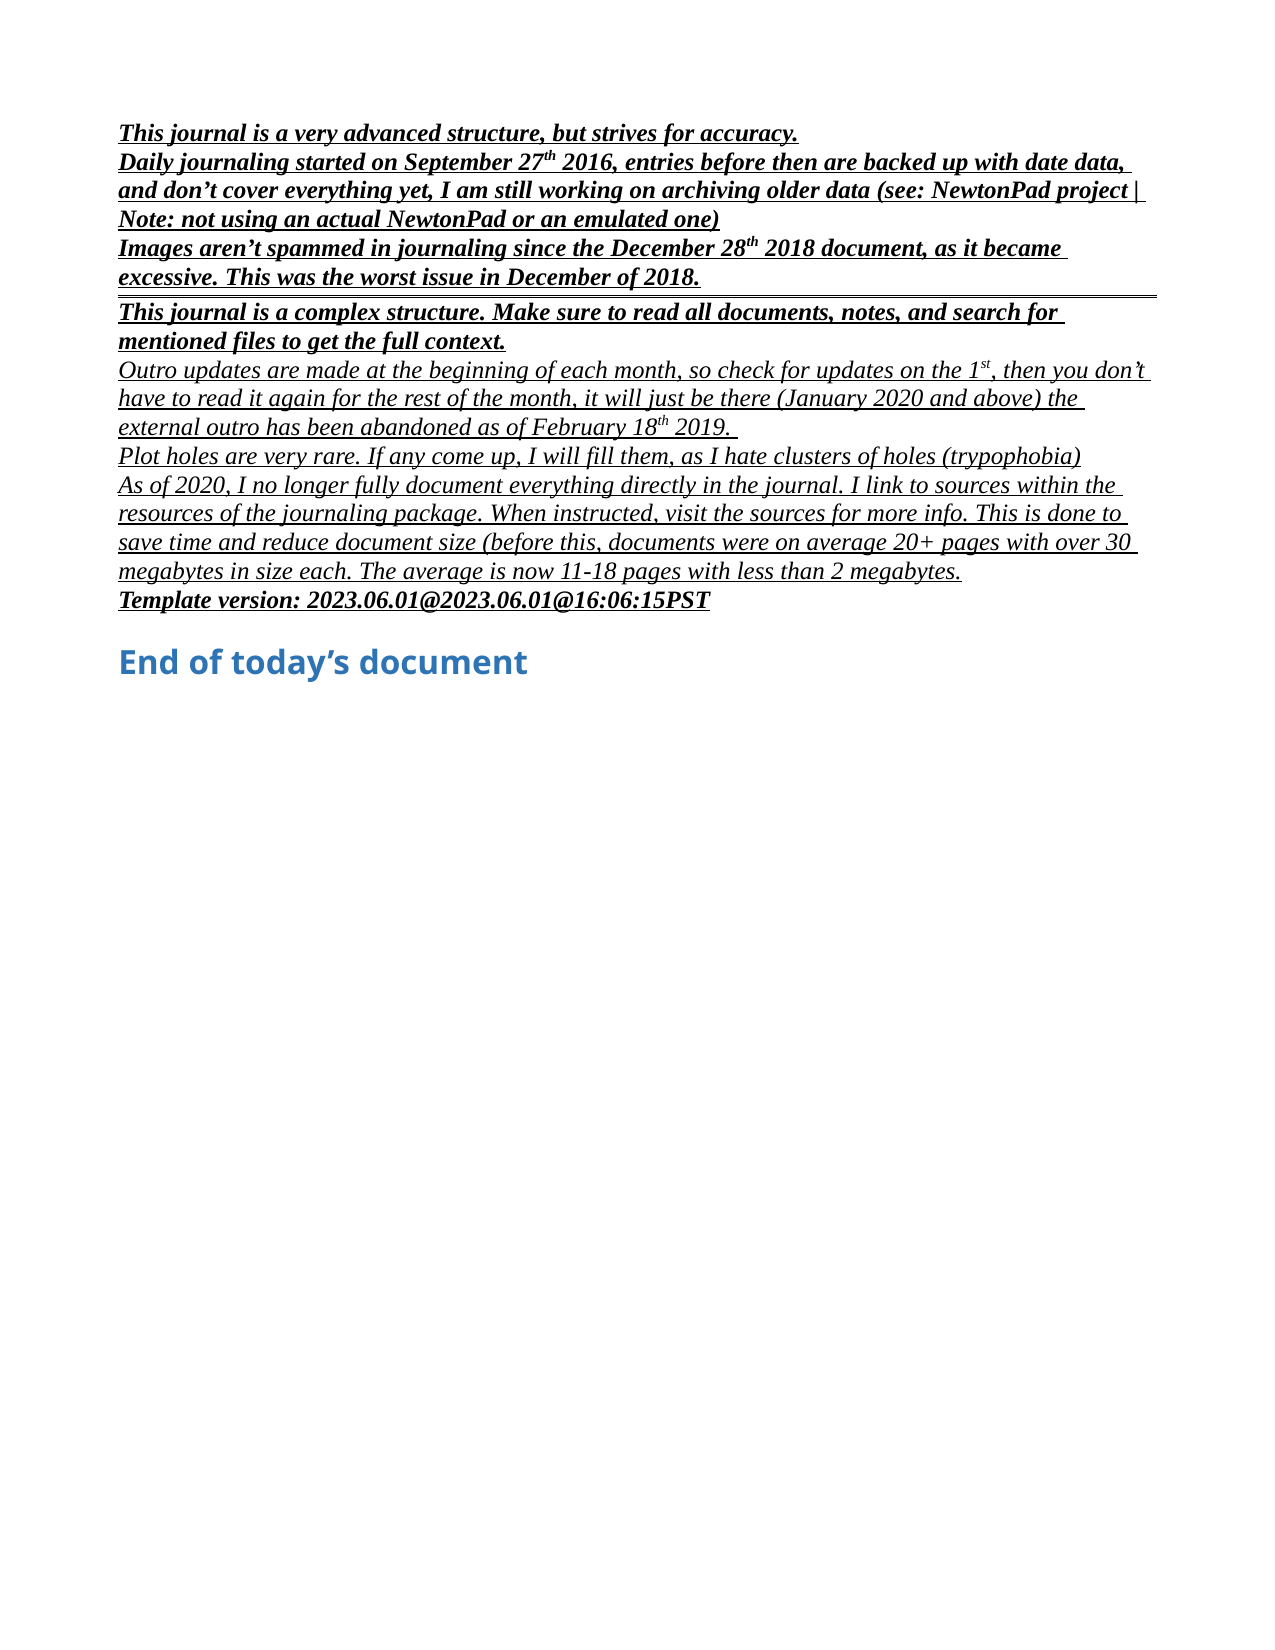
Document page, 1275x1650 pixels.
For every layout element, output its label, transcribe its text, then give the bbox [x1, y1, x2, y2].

text Images aren’t spammed in journaling since the December 28th 2018 document, as it became excessive. This was the worst issue in December of 2018. [118, 233, 1157, 295]
text Template version: 2023.06.01@2023.06.01@16:06:15PST [118, 585, 1157, 613]
text Daily journaling started on September 27th 2016, entries before then are backed up with date data, and don’t cover everything yet, I am still working on archiving older data (see: NewtonPad project | Note: not using an actual NewtonPad or an emulated one) [118, 147, 1157, 233]
text This journal is a very advanced structure, but strives for accuracy. [118, 118, 1157, 147]
subtitle End of today’s document [118, 638, 1157, 684]
text Plot holes are very rare. If any come up, I will fill them, as I hate clusters of holes (trypophobia) [118, 441, 1157, 470]
text Outro updates are made at the beginning of each month, so check for updates on the 1st, then you don’t have to read it again for the rest of the month, it will just be there (January 2020 and above) the external outro has been abandoned as of February 18th 2019. [118, 355, 1157, 441]
text This journal is a complex structure. Make sure to read all documents, notes, and search for mentioned files to get the full context. [118, 298, 1157, 355]
text As of 2020, I no longer fully document everything directly in the journal. I link to sources within the resources of the journaling package. When instructed, visit the sources for more info. This is done to save time and reduce document size (before this, documents were on average 20+ pages with over 30 megabytes in size each. The average is now 11-18 pages with less than 2 megabytes. [118, 470, 1157, 585]
